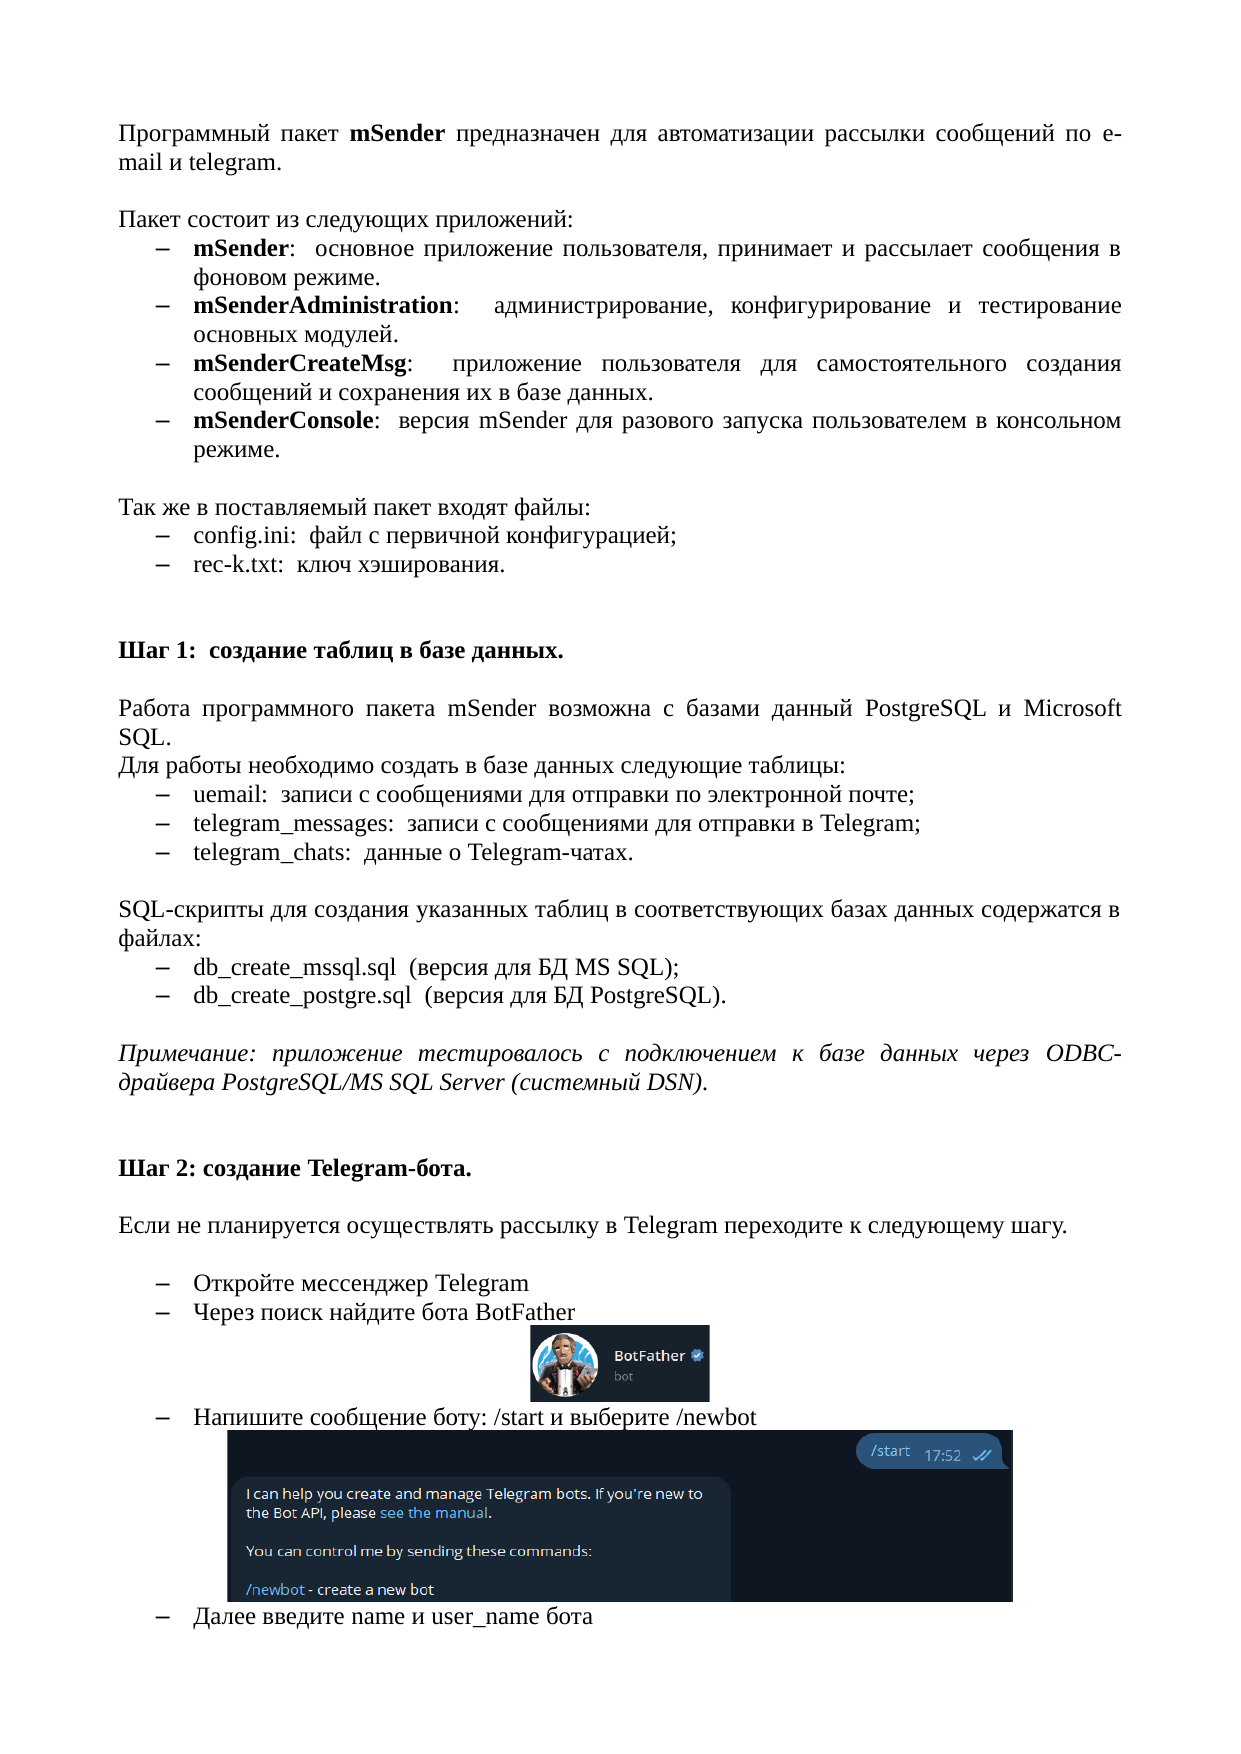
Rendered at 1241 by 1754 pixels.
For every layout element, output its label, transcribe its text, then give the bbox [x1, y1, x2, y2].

text Так же в поставляемый пакет входят файлы: [118, 492, 1122, 521]
text Примечание: приложение тестировалось с подключением к базе данных через ODBC-драйвера PostgreSQL/MS SQL Server (системный DSN). [118, 1038, 1122, 1096]
text Пакет состоит из следующих приложений: [118, 204, 1122, 233]
picture [530, 1325, 710, 1402]
picture [227, 1430, 1013, 1602]
text Для работы необходимо создать в базе данных следующие таблицы: [118, 751, 1122, 779]
text Программный пакет mSender предназначен для автоматизации рассылки сообщений по e-mail и telegram. [118, 118, 1122, 176]
list mSenderConsole: версия mSender для разового запуска пользователем в консольном режиме. [156, 406, 1122, 463]
list db_create_mssql.sql (версия для БД MS SQL); [156, 952, 1122, 981]
list telegram_messages: записи с сообщениями для отправки в Telegram; [156, 808, 1122, 837]
list mSender: основное приложение пользователя, принимает и рассылает сообщения в фоновом режиме. [156, 233, 1122, 291]
text SQL-скрипты для создания указанных таблиц в соответствующих базах данных содержатся в файлах: [118, 894, 1122, 952]
list rec-k.txt: ключ хэширования. [156, 549, 1122, 578]
list Далее введите name и user_name бота [156, 1431, 1122, 1630]
text Работа программного пакета mSender возможна с базами данный PostgreSQL и Microsoft SQL. [118, 693, 1122, 751]
list db_create_postgre.sql (версия для БД PostgreSQL). [156, 981, 1122, 1009]
text Шаг 1: создание таблиц в базе данных. [118, 636, 1122, 664]
list Напишите сообщение боту: /start и выберите /newbot [156, 1326, 1122, 1431]
list Через поиск найдите бота BotFather [156, 1297, 1122, 1326]
list mSenderAdministration: администрирование, конфигурирование и тестирование основных модулей. [156, 291, 1122, 348]
text Шаг 2: создание Telegram-бота. [118, 1153, 1122, 1182]
list Откройте мессенджер Telegram [156, 1268, 1122, 1297]
list uemail: записи с сообщениями для отправки по электронной почте; [156, 779, 1122, 808]
list telegram_chats: данные о Telegram-чатах. [156, 837, 1122, 866]
list config.ini: файл с первичной конфигурацией; [156, 521, 1122, 549]
text Если не планируется осуществлять рассылку в Telegram переходите к следующему шагу. [118, 1211, 1122, 1239]
list mSenderCreateMsg: приложение пользователя для самостоятельного создания сообщений и сохранения их в базе данных. [156, 348, 1122, 406]
